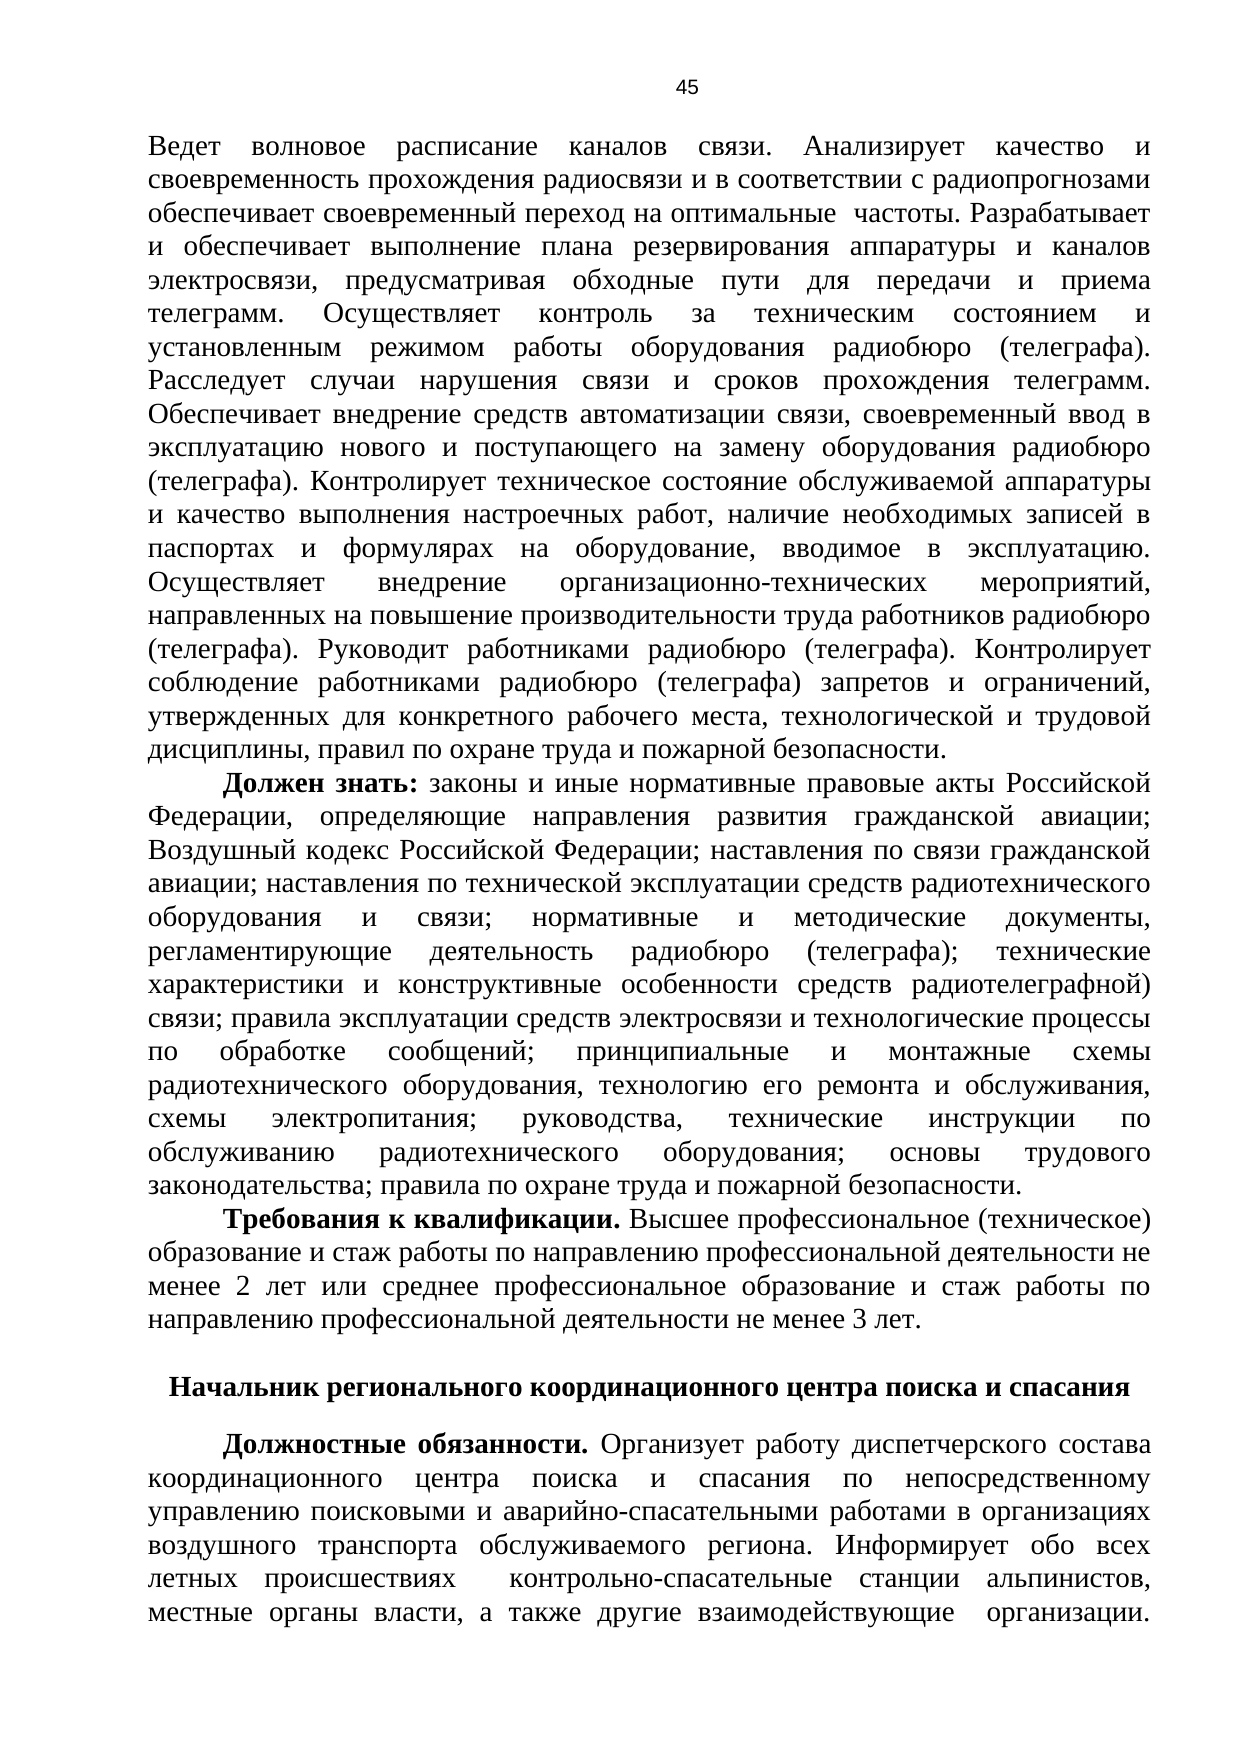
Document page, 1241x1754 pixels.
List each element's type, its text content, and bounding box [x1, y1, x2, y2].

text Должен знать: законы и иные нормативные правовые акты Российской Федерации, определяющие направления развития гражданской авиации; Воздушный кодекс Российской Федерации; наставления по связи гражданской авиации; наставления по технической эксплуатации средств радиотехнического оборудования и связи; нормативные и методические документы, регламентирующие деятельность радиобюро (телеграфа); технические характеристики и конструктивные особенности средств радиотелеграфной) связи; правила эксплуатации средств электросвязи и технологические процессы по обработке сообщений; принципиальные и монтажные схемы радиотехнического оборудования, технологию его ремонта и обслуживания, схемы электропитания; руководства, технические инструкции по обслуживанию радиотехнического оборудования; основы трудового законодательства; правила по охране труда и пожарной безопасности. [148, 765, 1152, 1201]
text Должностные обязанности. Организует работу диспетчерского состава координационного центра поиска и спасания по непосредственному управлению поисковыми и аварийно-спасательными работами в организациях воздушного транспорта обслуживаемого региона. Информирует обо всех летных происшествиях контрольно-спасательные станции альпинистов, местные органы власти, а также другие взаимодействующие организации. [148, 1426, 1152, 1627]
text Ведет волновое расписание каналов связи. Анализирует качество и своевременность прохождения радиосвязи и в соответствии с радиопрогнозами обеспечивает своевременный переход на оптимальные частоты. Разрабатывает и обеспечивает выполнение плана резервирования аппаратуры и каналов электросвязи, предусматривая обходные пути для передачи и приема телеграмм. Осуществляет контроль за техническим состоянием и установленным режимом работы оборудования радиобюро (телеграфа). Расследует случаи нарушения связи и сроков прохождения телеграмм. Обеспечивает внедрение средств автоматизации связи, своевременный ввод в эксплуатацию нового и поступающего на замену оборудования радиобюро (телеграфа). Контролирует техническое состояние обслуживаемой аппаратуры и качество выполнения настроечных работ, наличие необходимых записей в паспортах и формулярах на оборудование, вводимое в эксплуатацию. Осуществляет внедрение организационно-технических мероприятий, направленных на повышение производительности труда работников радиобюро (телеграфа). Руководит работниками радиобюро (телеграфа). Контролирует соблюдение работниками радиобюро (телеграфа) запретов и ограничений, утвержденных для конкретного рабочего места, технологической и трудовой дисциплины, правил по охране труда и пожарной безопасности. [148, 128, 1152, 765]
text Требования к квалификации. Высшее профессиональное (техническое) образование и стаж работы по направлению профессиональной деятельности не менее 2 лет или среднее профессиональное образование и стаж работы по направлению профессиональной деятельности не менее 3 лет. [148, 1201, 1152, 1335]
subtitle Начальник регионального координационного центра поиска и спасания [148, 1369, 1152, 1402]
